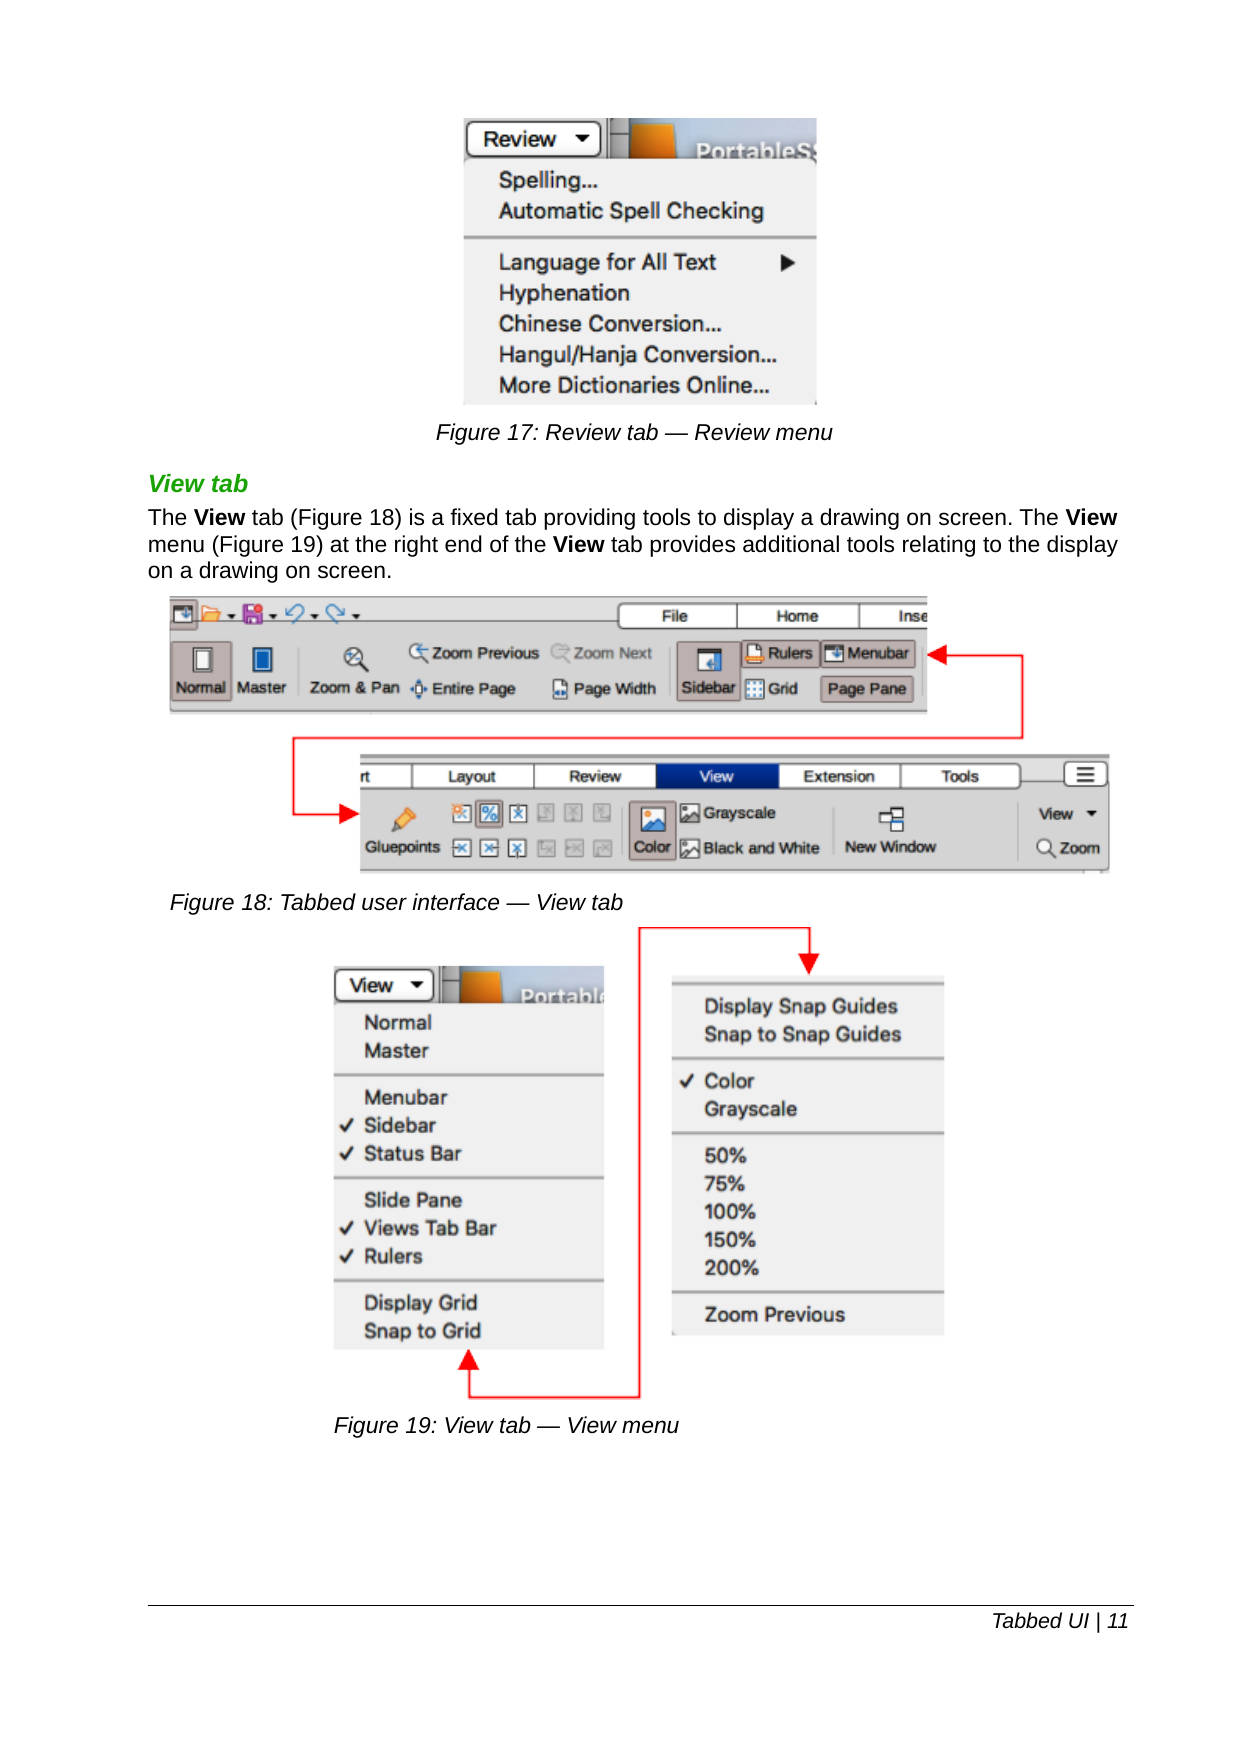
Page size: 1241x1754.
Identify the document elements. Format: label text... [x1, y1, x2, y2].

text Figure 17: Review tab — Review menu [436, 419, 846, 445]
subtitle View tab [148, 469, 1134, 498]
text Figure 18: Tabbed user interface — View tab [169, 889, 1112, 915]
picture [333, 927, 948, 1400]
picture [169, 596, 1113, 877]
text The View tab (Figure 18) is a fixed tab providing tools to display a drawing on screen. The View menu (Figure 19) at the right end of the View tab provides additional tools relating to the display on a drawing on screen. [148, 504, 1134, 583]
picture [463, 118, 818, 407]
text Figure 19: View tab — View menu [334, 1412, 948, 1439]
